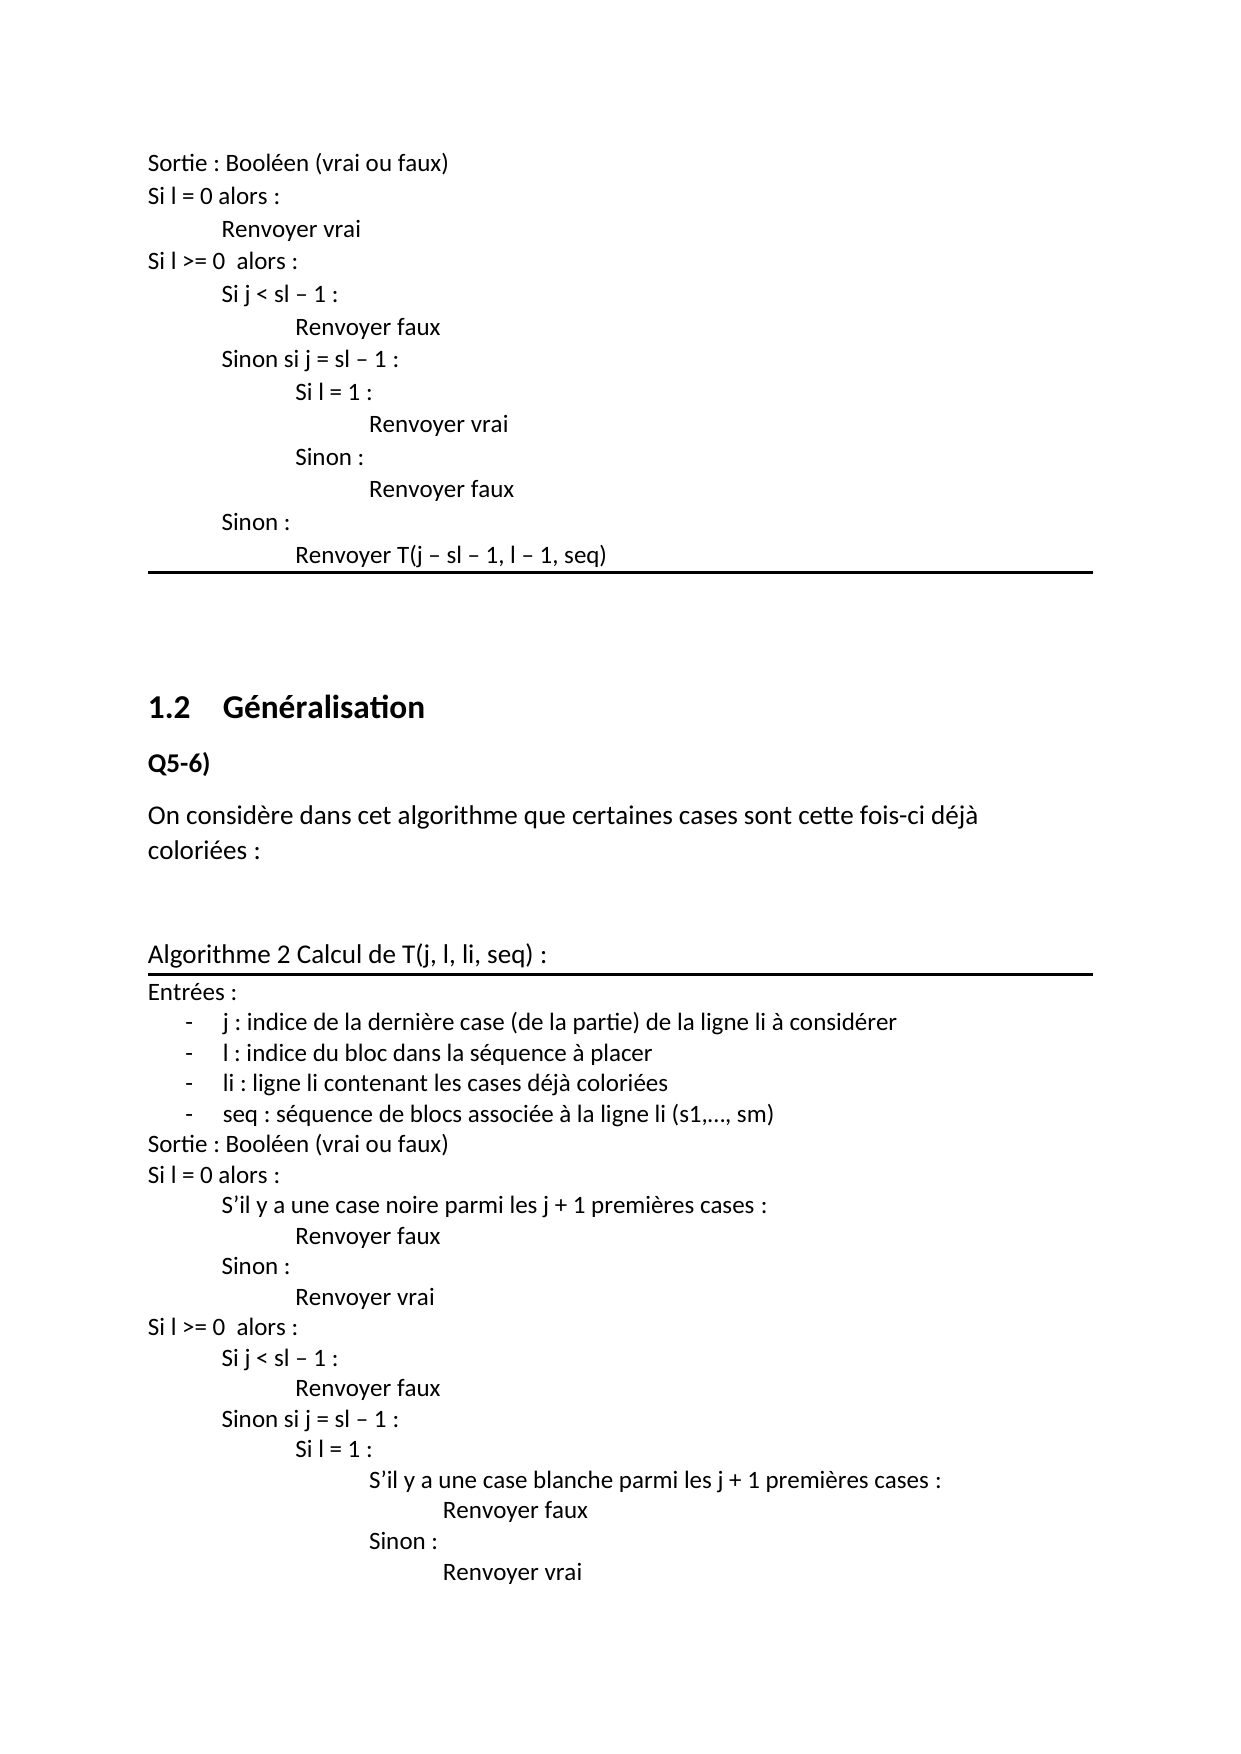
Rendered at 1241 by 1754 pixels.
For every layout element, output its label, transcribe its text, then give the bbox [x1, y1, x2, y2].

list li : ligne li contenant les cases déjà coloriées [185, 1067, 1093, 1098]
text Renvoyer vrai [148, 408, 1093, 439]
text Sortie : Booléen (vrai ou faux) [148, 1128, 1093, 1159]
text Sinon : [148, 1525, 1093, 1556]
text Sortie : Booléen (vrai ou faux) [148, 148, 1093, 178]
text Si l = 1 : [148, 1433, 1093, 1464]
text Si l = 0 alors : [148, 1159, 1093, 1189]
text Renvoyer faux [148, 1494, 1093, 1525]
text Sinon si j = sl – 1 : [148, 1403, 1093, 1433]
list Généralisation [148, 686, 1093, 727]
text Sinon : [148, 441, 1093, 472]
text Entrées : [148, 976, 1093, 1006]
text Si j < sl – 1 : [148, 1342, 1093, 1372]
text Algorithme 2 Calcul de T(j, l, li, seq) : [148, 937, 1093, 973]
text On considère dans cet algorithme que certaines cases sont cette fois-ci déjà coloriées : [148, 798, 1093, 867]
list l : indice du bloc dans la séquence à placer [185, 1037, 1093, 1067]
text Renvoyer vrai [148, 213, 1093, 243]
text Sinon : [148, 1250, 1093, 1281]
list j : indice de la dernière case (de la partie) de la ligne li à considérer [185, 1006, 1093, 1037]
text Si l >= 0 alors : [148, 1311, 1093, 1342]
text Renvoyer vrai [148, 1281, 1093, 1311]
text S’il y a une case blanche parmi les j + 1 premières cases : [148, 1464, 1093, 1494]
text Sinon si j = sl – 1 : [148, 343, 1093, 374]
text Q5-6) [148, 746, 1093, 779]
text Renvoyer T(j – sl – 1, l – 1, seq) [148, 539, 1093, 571]
text Sinon : [148, 506, 1093, 537]
list seq : séquence de blocs associée à la ligne li (s1,…, sm) [185, 1098, 1093, 1128]
text Renvoyer faux [148, 474, 1093, 504]
text Renvoyer faux [148, 1220, 1093, 1250]
text S’il y a une case noire parmi les j + 1 premières cases : [148, 1189, 1093, 1220]
text Si l = 0 alors : [148, 180, 1093, 211]
text Si l >= 0 alors : [148, 245, 1093, 276]
text Si j < sl – 1 : [148, 278, 1093, 308]
text Si l = 1 : [148, 376, 1093, 406]
text Renvoyer faux [148, 311, 1093, 341]
text Renvoyer vrai [148, 1556, 1093, 1586]
text Renvoyer faux [148, 1372, 1093, 1403]
